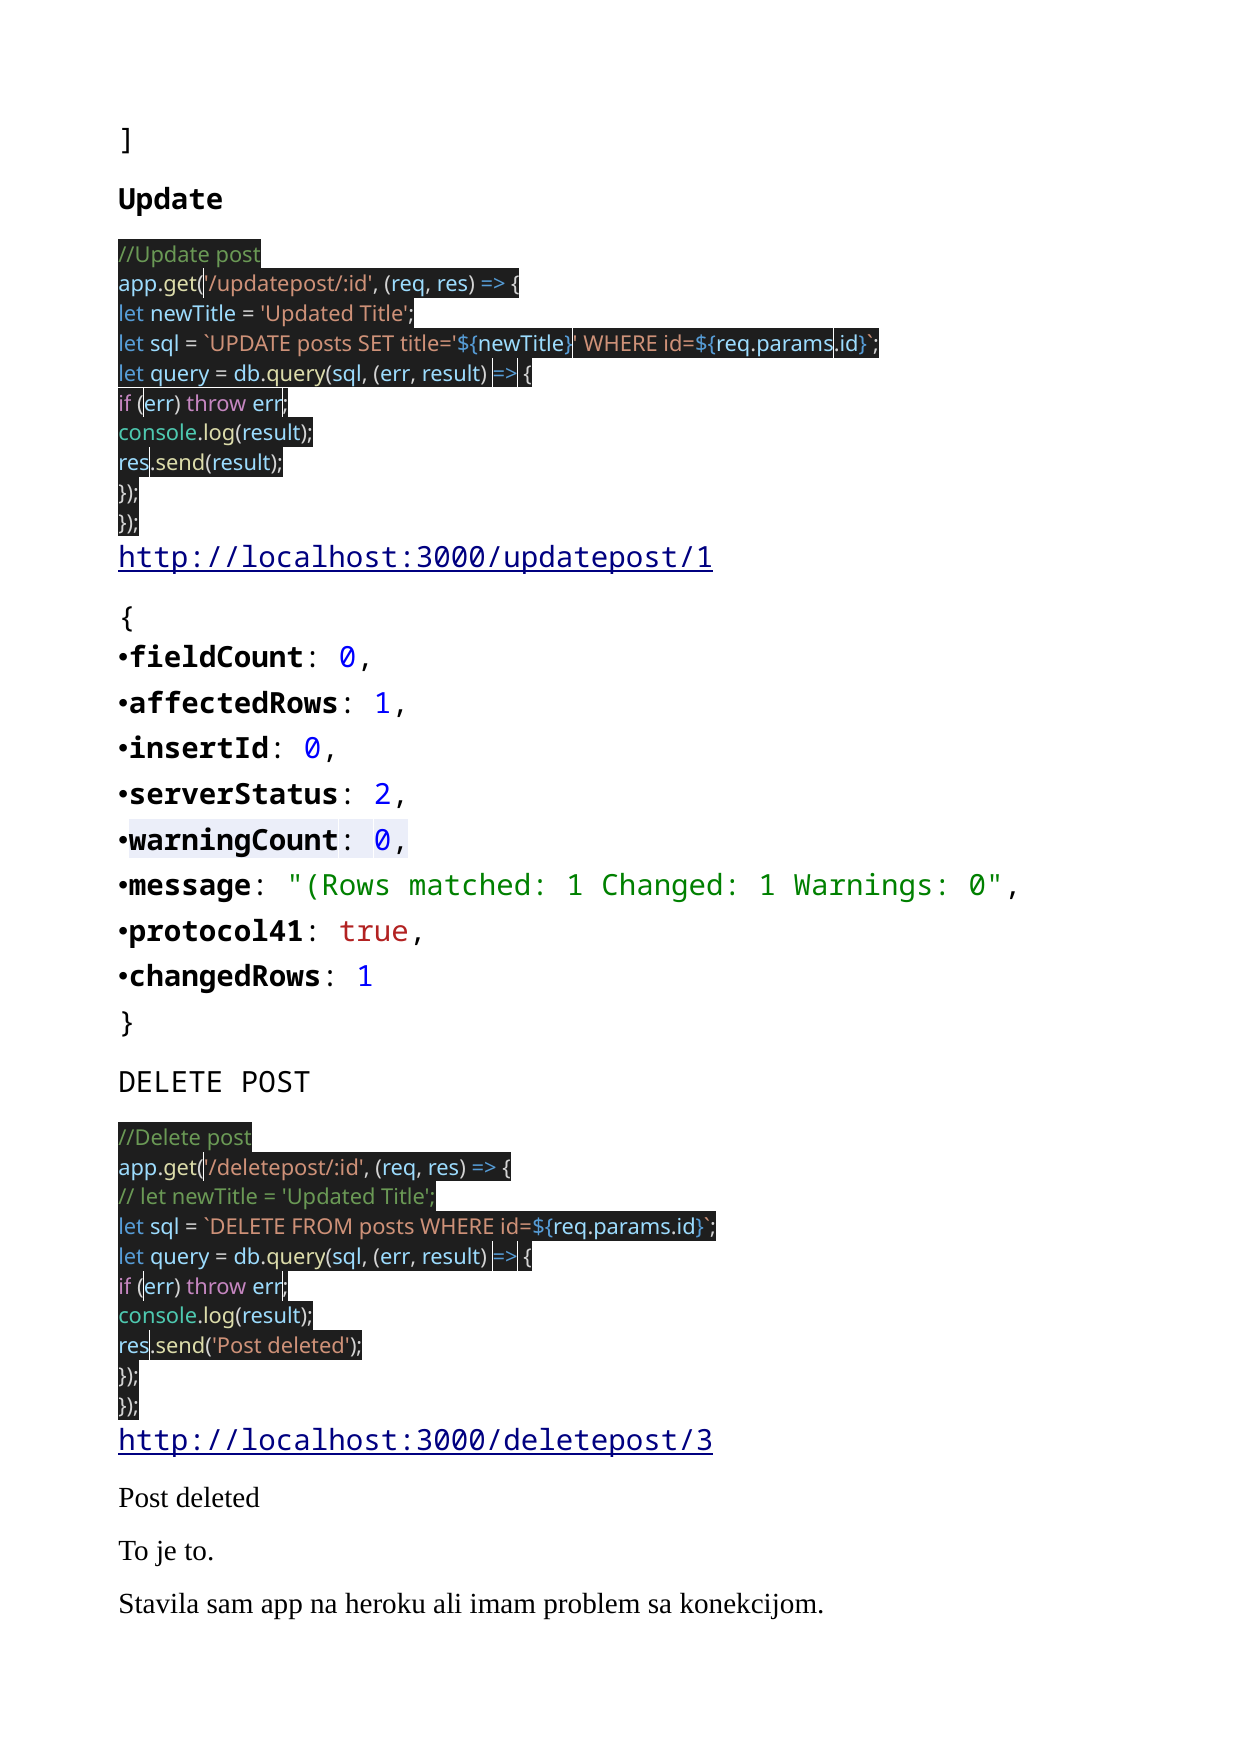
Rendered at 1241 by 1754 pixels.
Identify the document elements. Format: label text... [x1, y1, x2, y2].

list protocol41: true, [118, 910, 1122, 950]
text Update [118, 178, 1122, 218]
text Post deleted [118, 1480, 1122, 1513]
text To je to. [118, 1533, 1122, 1567]
text // let newTitle = 'Updated Title'; [118, 1181, 1122, 1211]
text console.log(result); [118, 1301, 1122, 1330]
list message: "(Rows matched: 1 Changed: 1 Warnings: 0", [118, 864, 1122, 904]
list warningCount: 0, [118, 819, 1122, 858]
text DELETE POST [118, 1062, 1122, 1101]
text //Delete post [118, 1122, 1122, 1152]
text if (err) throw err; [118, 387, 1122, 417]
text { [118, 597, 1122, 636]
text }); [118, 477, 1122, 507]
text }); [118, 1390, 1122, 1420]
text ] [118, 118, 1122, 158]
list insertId: 0, [118, 728, 1122, 767]
list serverStatus: 2, [118, 773, 1122, 813]
text //Update post [118, 238, 1122, 268]
text }); [118, 507, 1122, 536]
text res.send(result); [118, 447, 1122, 477]
list fieldCount: 0, [118, 636, 1122, 676]
text }); [118, 1360, 1122, 1390]
text app.get('/deletepost/:id', (req, res) => { [118, 1152, 1122, 1181]
text let query = db.query(sql, (err, result) => { [118, 1241, 1122, 1271]
text app.get('/updatepost/:id', (req, res) => { [118, 268, 1122, 298]
text http://localhost:3000/deletepost/3 [118, 1420, 1122, 1459]
text let sql = `DELETE FROM posts WHERE id=${req.params.id}`; [118, 1211, 1122, 1241]
list affectedRows: 1, [118, 682, 1122, 722]
text let newTitle = 'Updated Title'; [118, 298, 1122, 328]
text console.log(result); [118, 417, 1122, 447]
text let query = db.query(sql, (err, result) => { [118, 358, 1122, 387]
text Stavila sam app na heroku ali imam problem sa konekcijom. [118, 1586, 1122, 1620]
text let sql = `UPDATE posts SET title='${newTitle}' WHERE id=${req.params.id}`; [118, 328, 1122, 358]
text http://localhost:3000/updatepost/1 [118, 536, 1122, 576]
list changedRows: 1 [118, 956, 1122, 995]
text } [118, 1001, 1122, 1041]
text if (err) throw err; [118, 1271, 1122, 1301]
text res.send('Post deleted'); [118, 1330, 1122, 1360]
